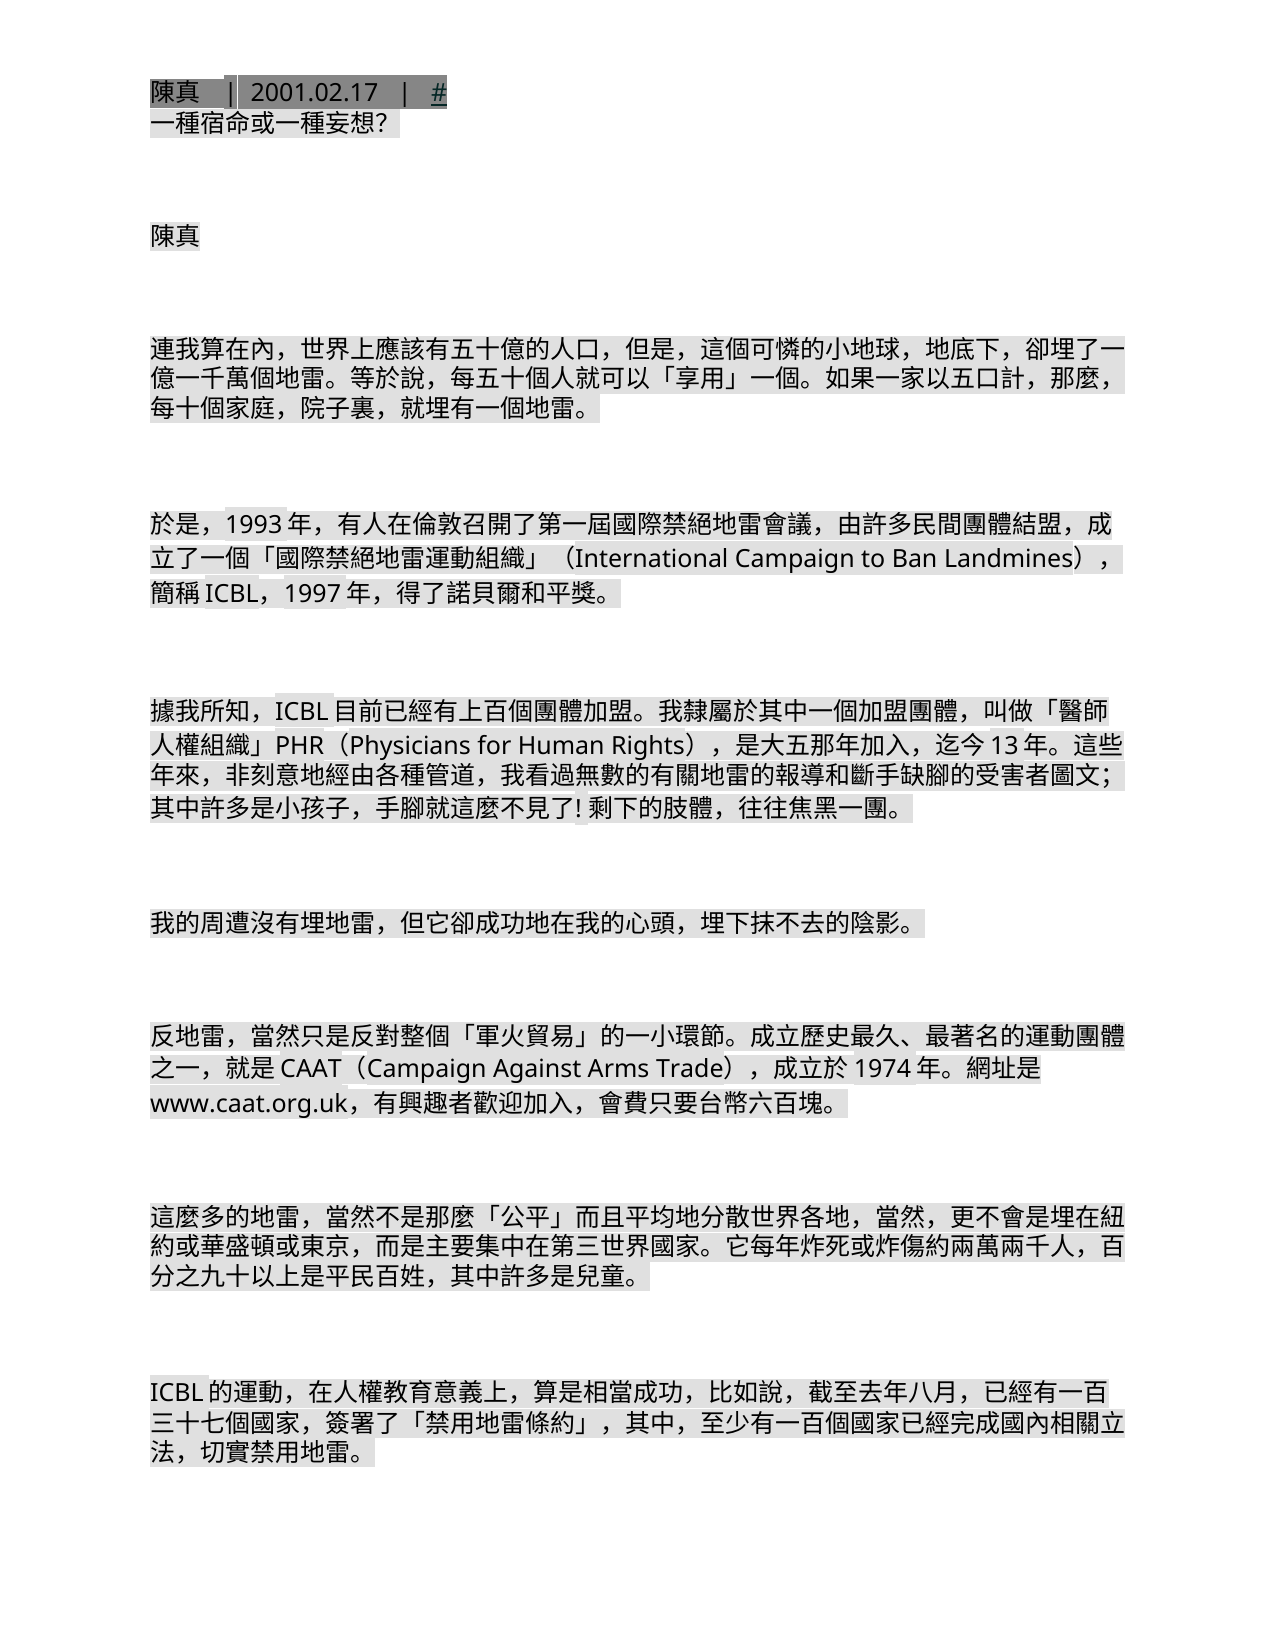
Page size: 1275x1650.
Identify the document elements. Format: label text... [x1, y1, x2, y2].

text 連我算在內，世界上應該有五十億的人口，但是，這個可憐的小地球，地底下，卻埋了一億一千萬個地雷。等於說，每五十個人就可以「享用」一個。如果一家以五口計，那麼，每十個家庭，院子裏，就埋有一個地雷。 [150, 336, 1125, 423]
text 據我所知，ICBL目前已經有上百個團體加盟。我隸屬於其中一個加盟團體，叫做「醫師人權組織」PHR（Physicians for Human Rights），是大五那年加入，迄今13年。這些年來，非刻意地經由各種管道，我看過無數的有關地雷的報導和斷手缺腳的受害者圖文；其中許多是小孩子，手腳就這麼不見了! 剩下的肢體，往往焦黑一團。 [150, 693, 1125, 825]
text 陳真 | 2001.02.17 | # [150, 75, 1125, 109]
text 陳真 [150, 222, 1125, 251]
text 這麼多的地雷，當然不是那麼「公平」而且平均地分散世界各地，當然，更不會是埋在紐約或華盛頓或東京，而是主要集中在第三世界國家。它每年炸死或炸傷約兩萬兩千人，百分之九十以上是平民百姓，其中許多是兒童。 [150, 1203, 1125, 1291]
text 一種宿命或一種妄想？ [150, 109, 1125, 138]
text ICBL的運動，在人權教育意義上，算是相當成功，比如說，截至去年八月，已經有一百三十七個國家，簽署了「禁用地雷條約」，其中，至少有一百個國家已經完成國內相關立法，切實禁用地雷。 [150, 1375, 1125, 1467]
text 反地雷，當然只是反對整個「軍火貿易」的一小環節。成立歷史最久、最著名的運動團體之一，就是CAAT（Campaign Against Arms Trade），成立於1974年。網址是www.caat.org.uk，有興趣者歡迎加入，會費只要台幣六百塊。 [150, 1022, 1125, 1119]
text 我的周遭沒有埋地雷，但它卻成功地在我的心頭，埋下抹不去的陰影。 [150, 909, 1125, 938]
text 於是，1993年，有人在倫敦召開了第一屆國際禁絕地雷會議，由許多民間團體結盟，成立了一個「國際禁絕地雷運動組織」（International Campaign to Ban Landmines），簡稱ICBL，1997年，得了諾貝爾和平獎。 [150, 507, 1125, 609]
